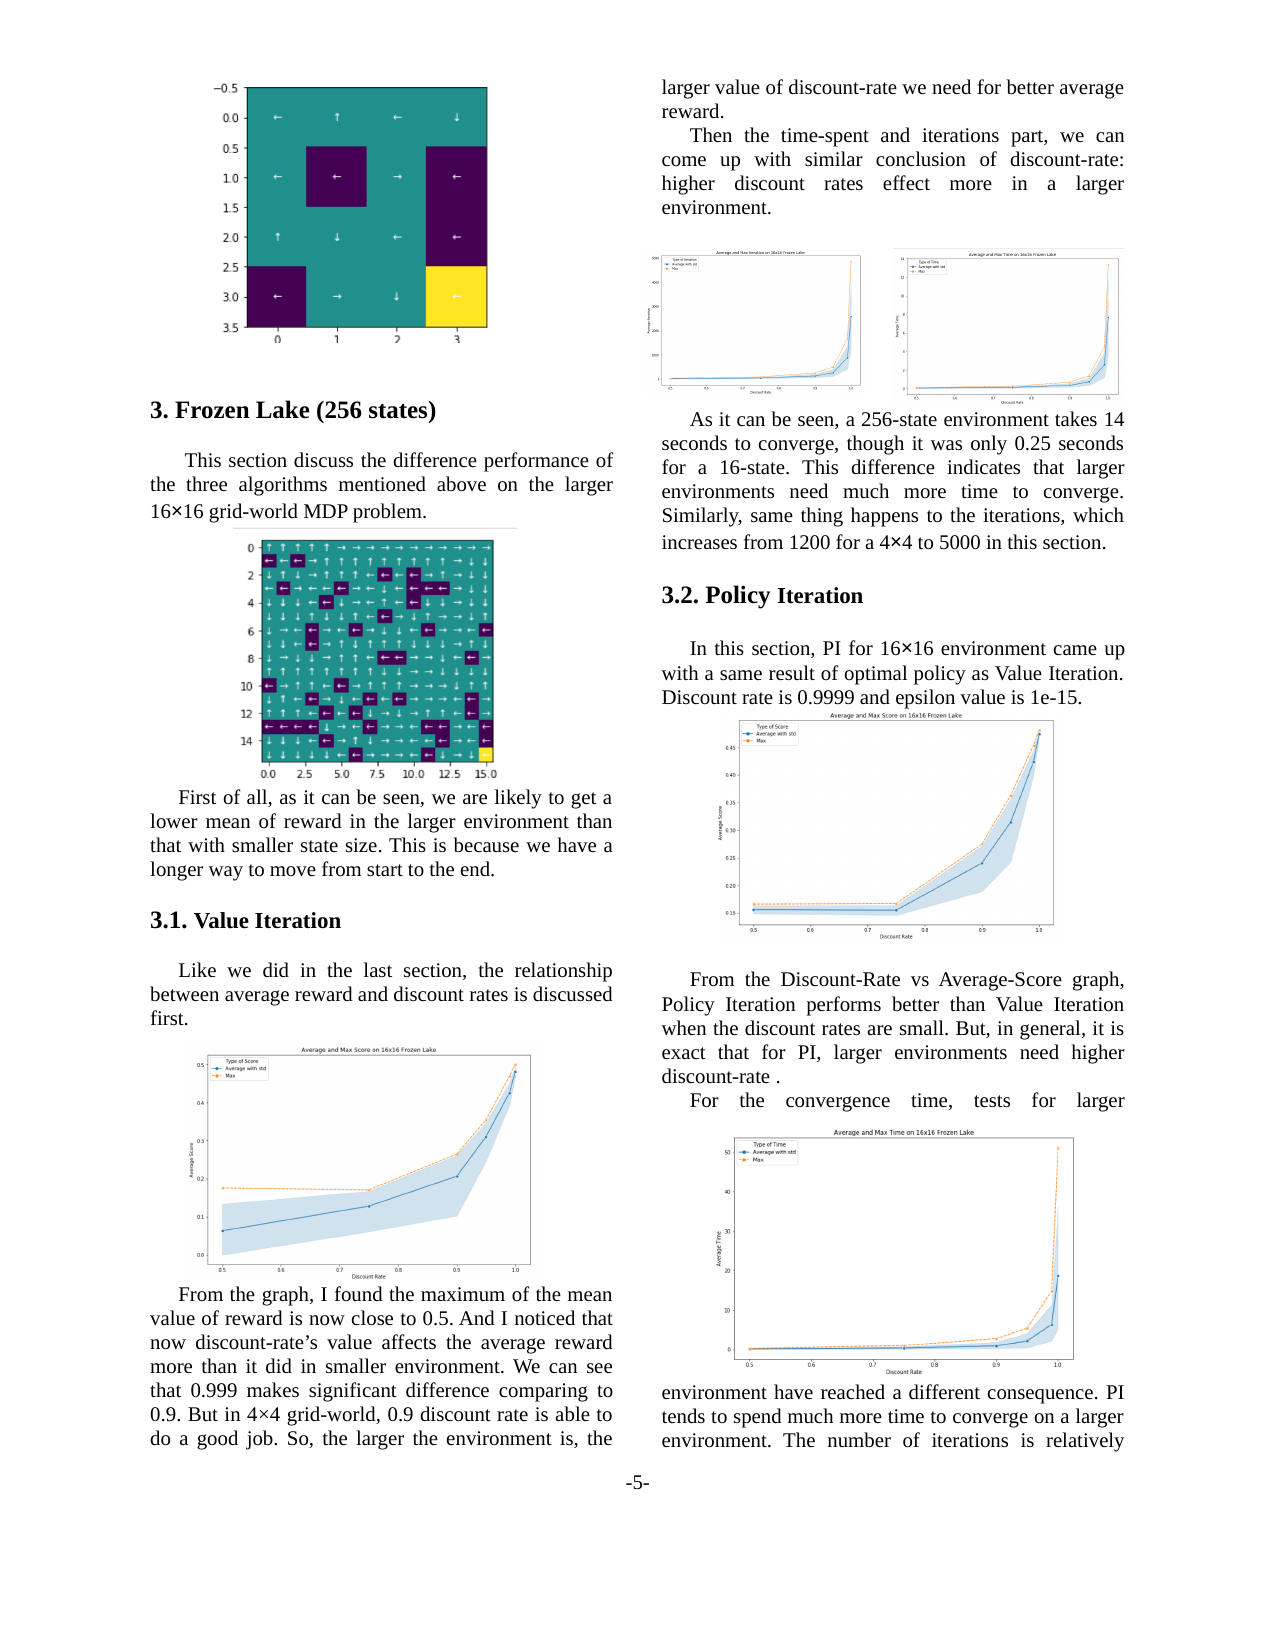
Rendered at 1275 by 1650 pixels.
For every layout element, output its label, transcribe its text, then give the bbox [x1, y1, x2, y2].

text larger value of discount-rate we need for better average reward. [661, 75, 1125, 123]
text Like we did in the last section, the relationship between average reward and discount rates is discussed first. [150, 958, 613, 1030]
text For the convergence time, tests for larger environment have reached a different consequence. PI tends to spend much more time to converge on a larger environment. The number of iterations is relatively [661, 1088, 1125, 1452]
text First of all, as it can be seen, we are likely to get a lower mean of reward in the larger environment than that with smaller state size. This is because we have a longer way to move from start to the end. [150, 524, 613, 881]
text In this section, PI for 16×16 environment came up with a same result of optimal policy as Value Iteration. Discount rate is 0.9999 and epsilon value is 1e-15. [661, 633, 1125, 709]
text 3.1. Value Iteration [150, 905, 613, 934]
text Then the time-spent and iterations part, we can come up with similar conclusion of discount-rate: higher discount rates effect more in a larger environment. [661, 123, 1125, 219]
text From the graph, I found the maximum of the mean value of reward is now close to 0.5. And I noticed that now discount-rate’s value affects the average reward more than it did in smaller environment. We can see that 0.999 makes significant difference comparing to 0.9. But in 4×4 grid-world, 0.9 discount rate is able to do a good job. So, the larger the environment is, the [150, 1030, 613, 1450]
subtitle 3. Frozen Lake (256 states) [150, 395, 613, 424]
text As it can be seen, a 256-state environment takes 14 seconds to converge, though it was only 0.25 seconds for a 16-state. This difference indicates that larger environments need much more time to converge. Similarly, same thing happens to the iterations, which increases from 1200 for a 4×4 to 5000 in this section. [661, 243, 1125, 556]
text 3.2. Policy Iteration [661, 580, 1125, 608]
text This section discuss the difference performance of the three algorithms mentioned above on the larger 16×16 grid-world MDP problem. [150, 448, 613, 524]
text From the Discount-Rate vs Average-Score graph, Policy Iteration performs better than Value Iteration when the discount rates are small. But, in general, it is exact that for PI, larger environments need higher discount-rate . [661, 967, 1125, 1088]
